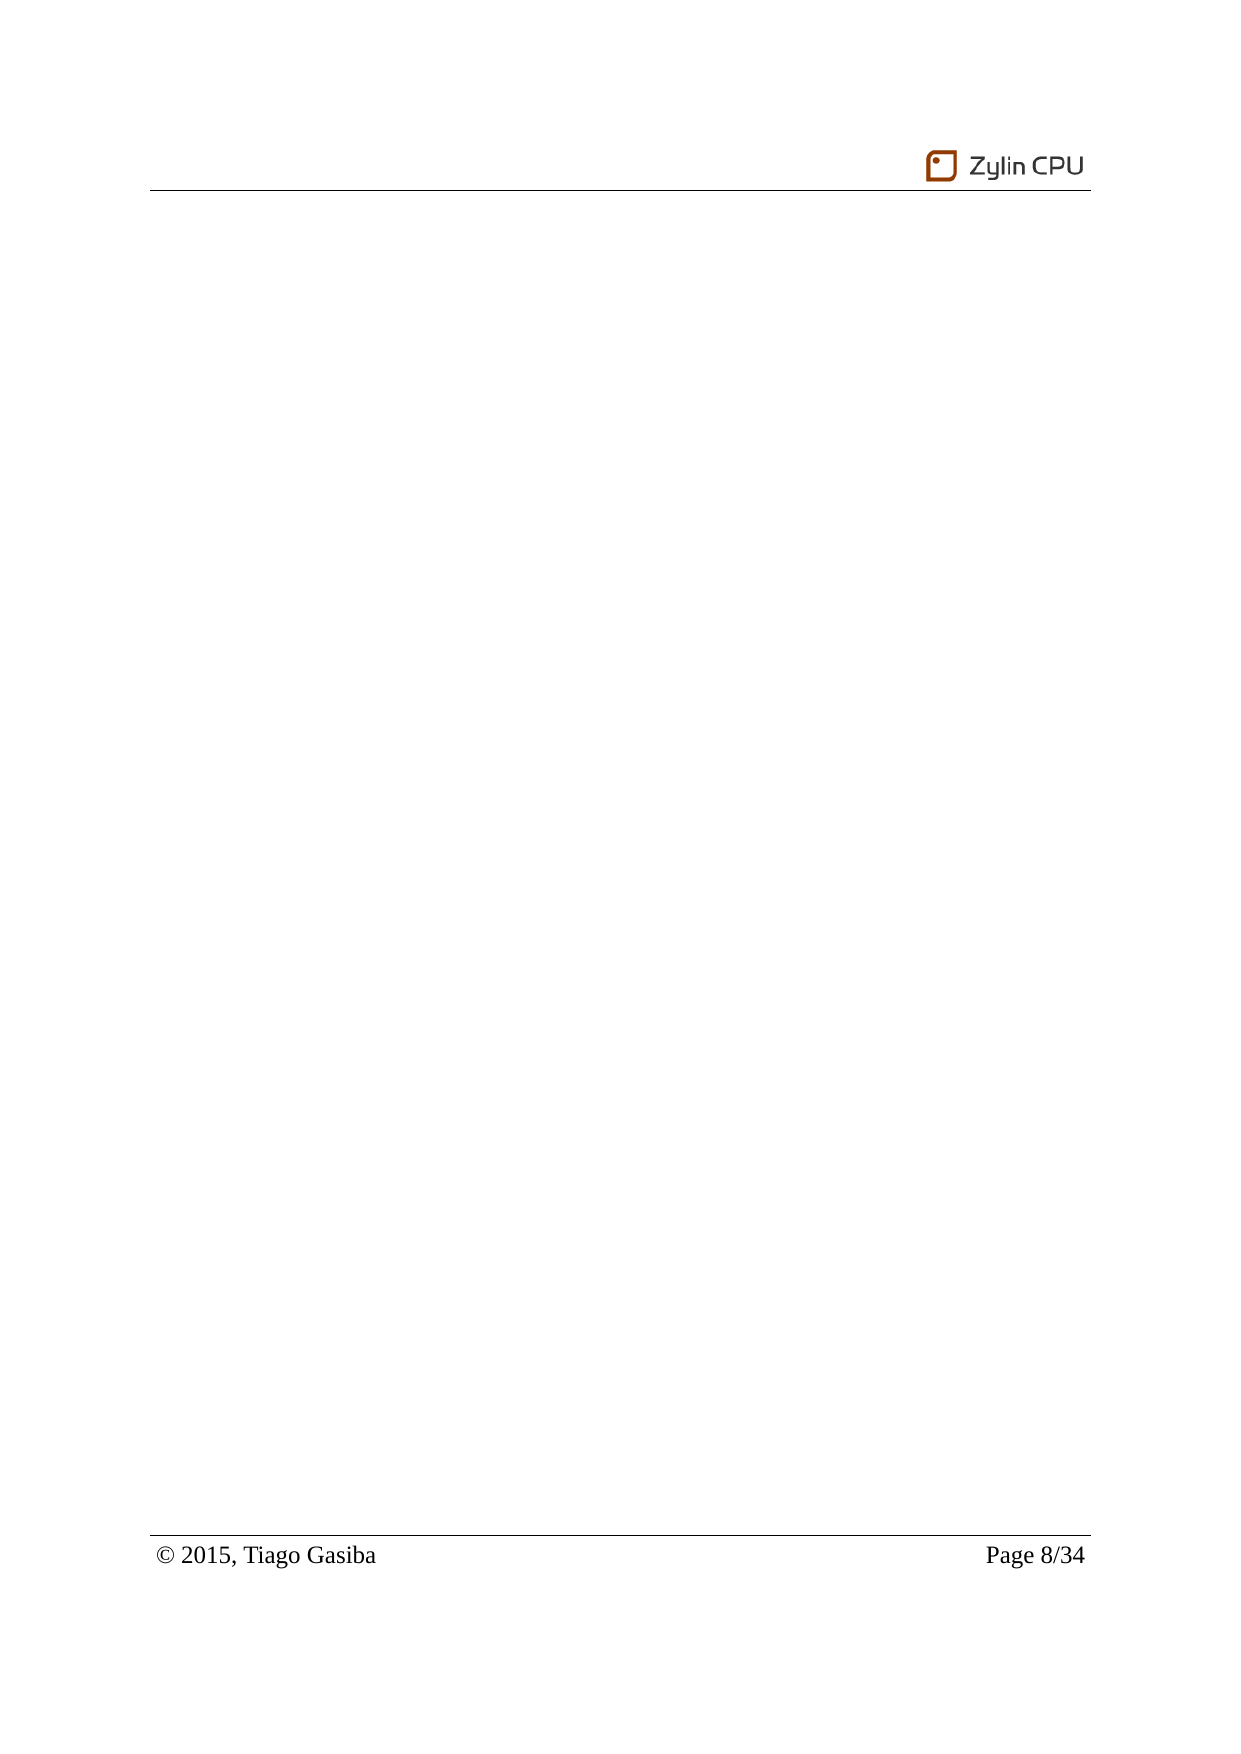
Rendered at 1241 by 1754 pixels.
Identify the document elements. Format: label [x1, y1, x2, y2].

picture [922, 148, 1151, 185]
